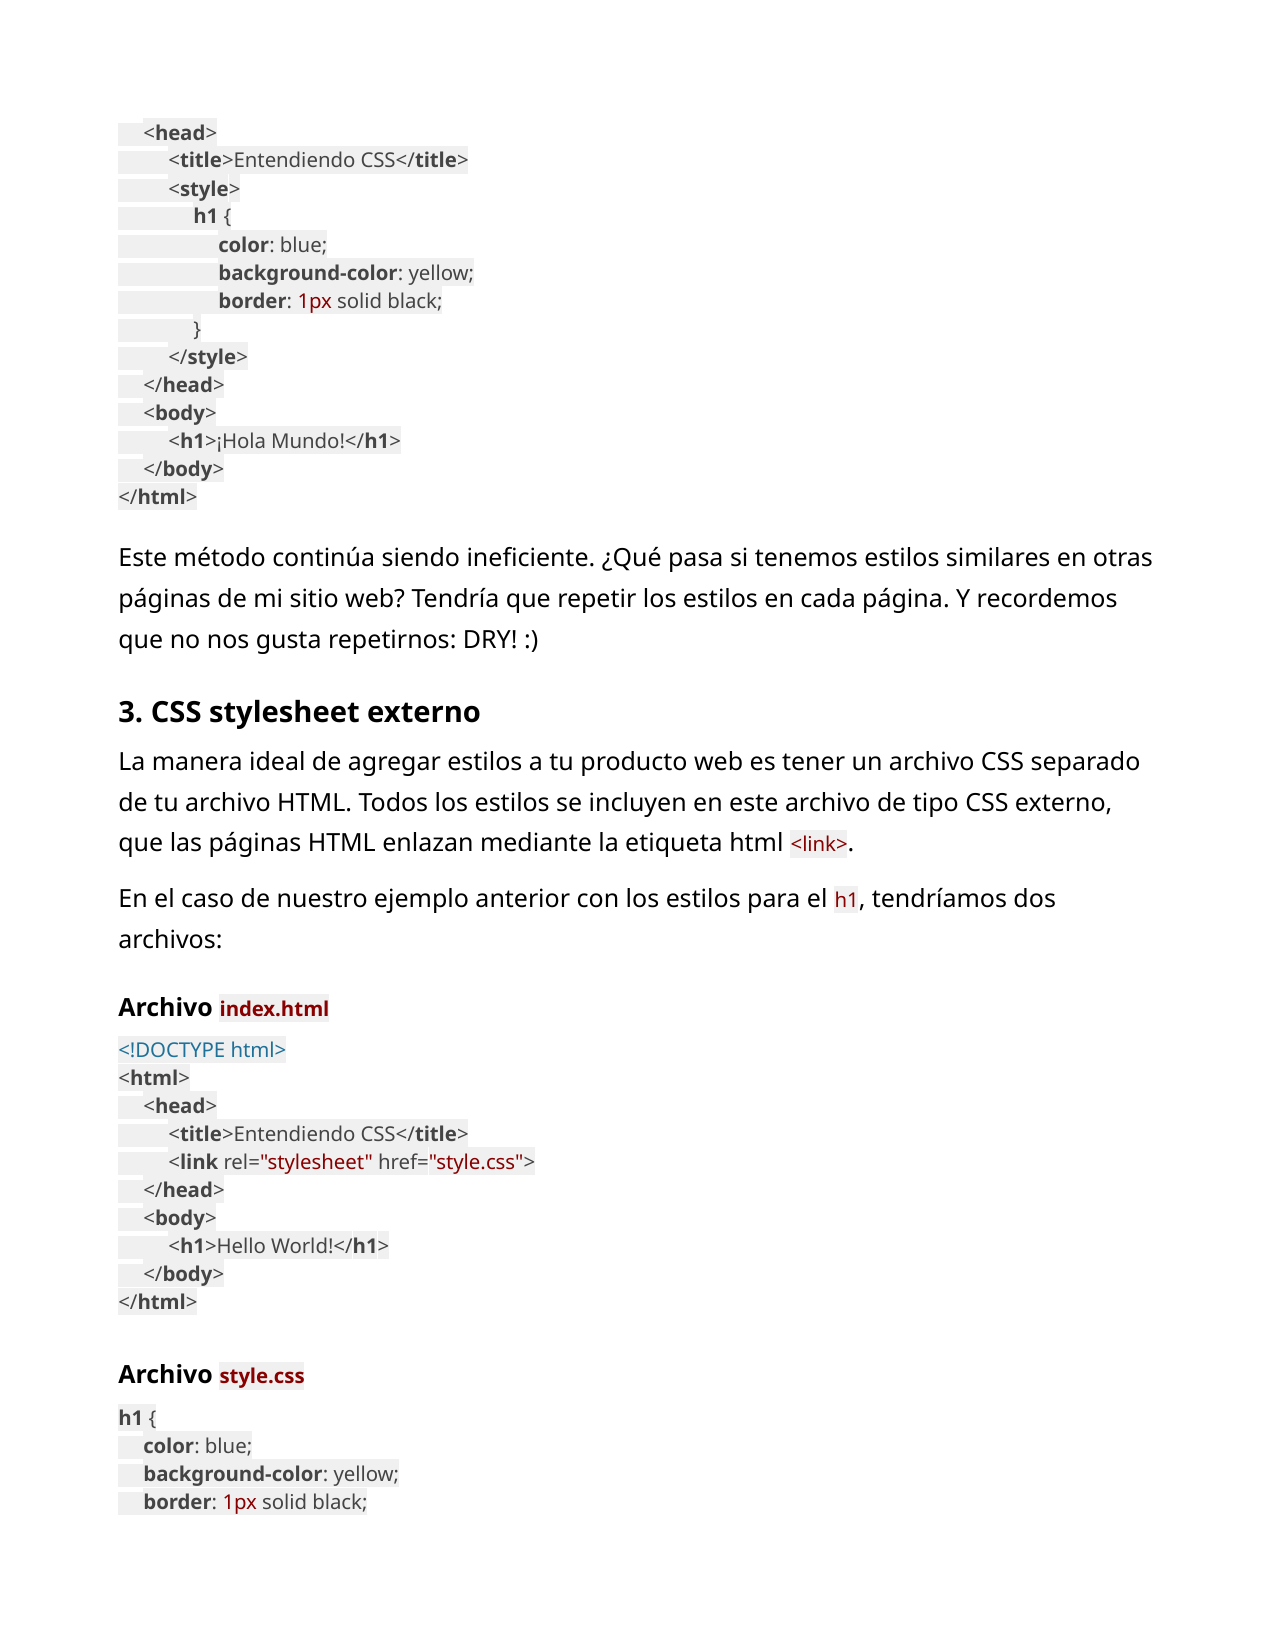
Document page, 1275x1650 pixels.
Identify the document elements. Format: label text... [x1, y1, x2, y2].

text <html> [118, 1063, 1157, 1091]
text } [118, 314, 1157, 342]
text color: blue; [118, 230, 1157, 258]
text <body> [118, 1203, 1157, 1231]
text </head> [118, 1175, 1157, 1203]
text </body> [118, 454, 1157, 482]
text </head> [118, 370, 1157, 398]
text h1 { [118, 1404, 1157, 1431]
text <h1>¡Hola Mundo!</h1> [118, 426, 1157, 454]
text border: 1px solid black; [118, 1487, 1157, 1515]
subtitle Archivo index.html [118, 989, 1157, 1023]
text </html> [118, 482, 1157, 510]
text <style> [118, 174, 1157, 202]
text <body> [118, 398, 1157, 426]
text <head> [118, 118, 1157, 146]
subtitle Archivo style.css [118, 1357, 1157, 1391]
text <title>Entendiendo CSS</title> [118, 1119, 1157, 1147]
text La manera ideal de agregar estilos a tu producto web es tener un archivo CSS separado de tu archivo HTML. Todos los estilos se incluyen en este archivo de tipo CSS externo, que las páginas HTML enlazan mediante la etiqueta html <link>. [118, 743, 1157, 859]
text <!DOCTYPE html> [118, 1036, 1157, 1063]
text Este método continúa siendo ineficiente. ¿Qué pasa si tenemos estilos similares en otras páginas de mi sitio web? Tendría que repetir los estilos en cada página. Y recordemos que no nos gusta repetirnos: DRY! :) [118, 539, 1157, 655]
text color: blue; [118, 1431, 1157, 1459]
subtitle 3. CSS stylesheet externo [118, 691, 1157, 731]
text <head> [118, 1091, 1157, 1119]
text background-color: yellow; [118, 258, 1157, 286]
text En el caso de nuestro ejemplo anterior con los estilos para el h1, tendríamos dos archivos: [118, 881, 1157, 955]
text <link rel="stylesheet" href="style.css"> [118, 1147, 1157, 1175]
text <title>Entendiendo CSS</title> [118, 146, 1157, 174]
text h1 { [118, 202, 1157, 230]
text border: 1px solid black; [118, 286, 1157, 314]
text </html> [118, 1287, 1157, 1315]
text <h1>Hello World!</h1> [118, 1231, 1157, 1259]
text background-color: yellow; [118, 1459, 1157, 1487]
text </style> [118, 342, 1157, 370]
text </body> [118, 1259, 1157, 1287]
